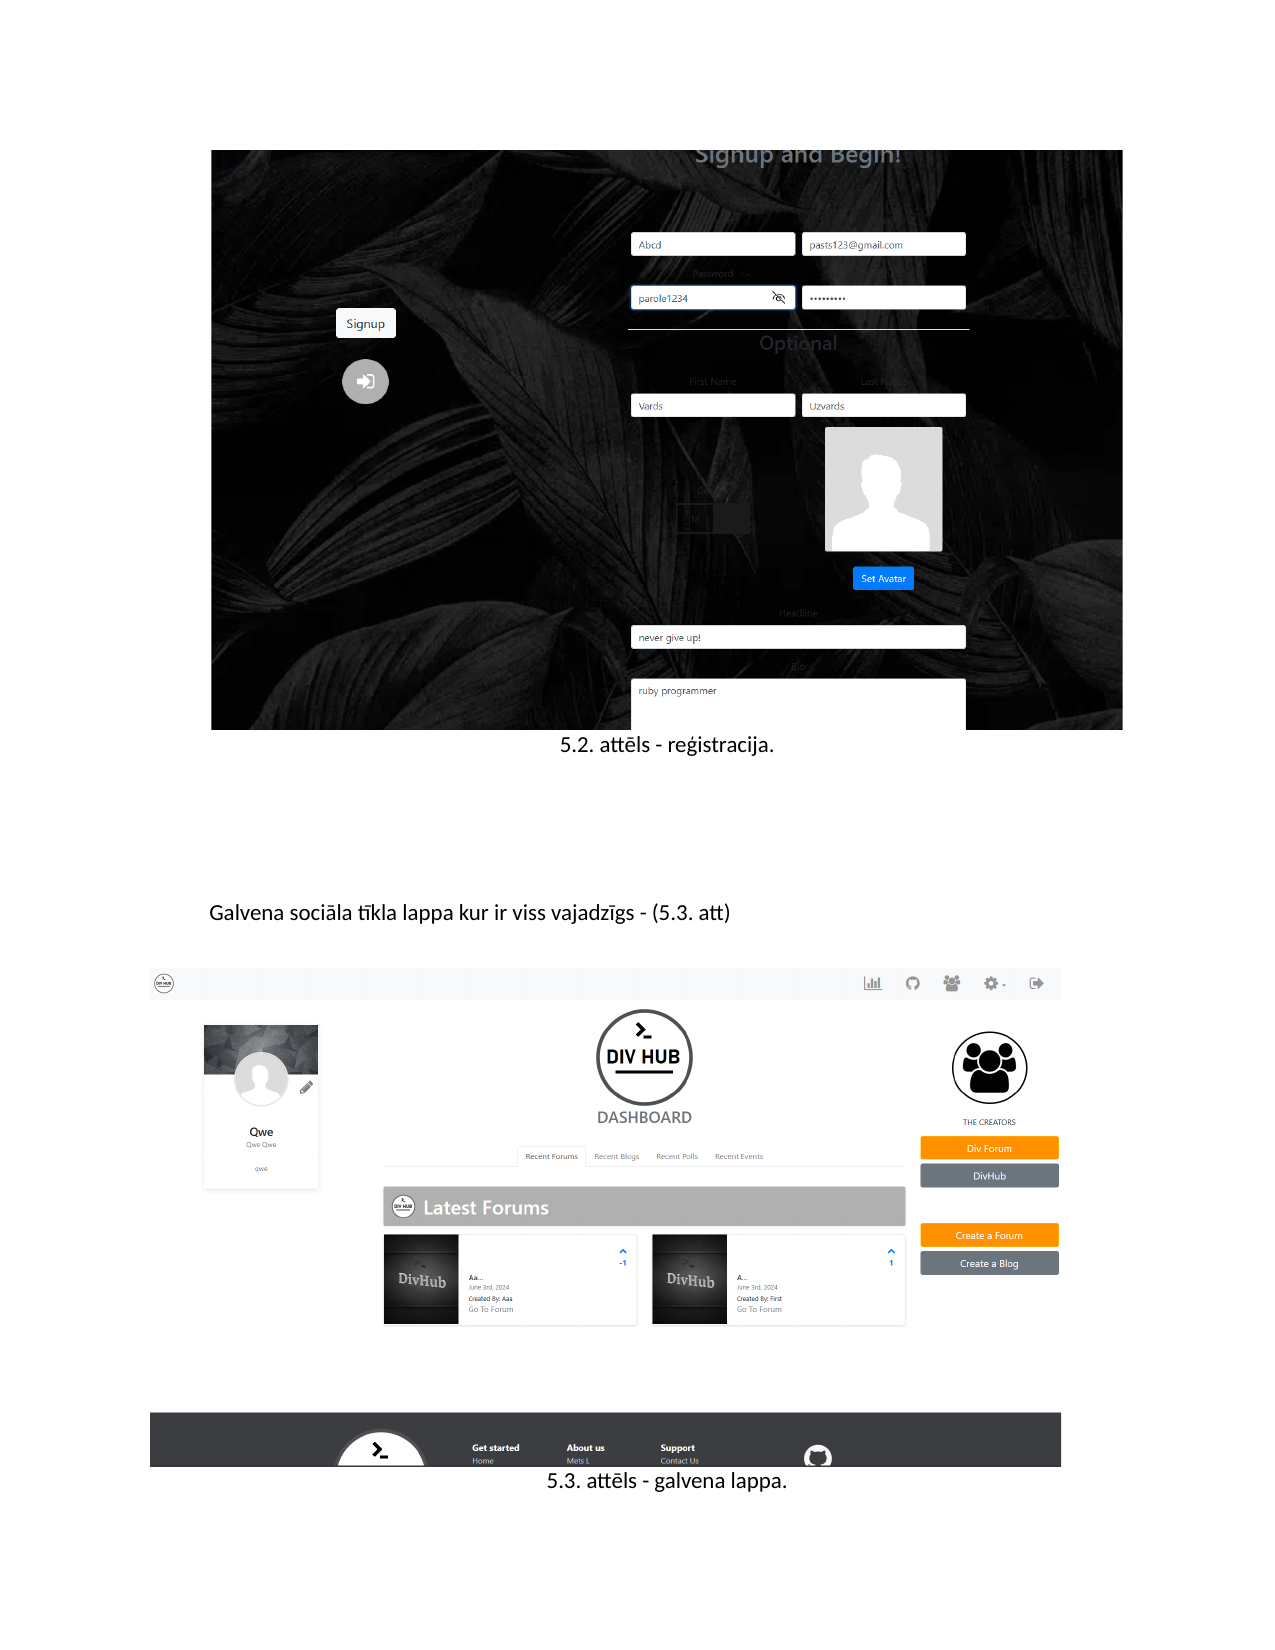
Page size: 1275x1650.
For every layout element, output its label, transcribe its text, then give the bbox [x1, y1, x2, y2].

text Galvena sociāla tīkla lappa kur ir viss vajadzīgs - (5.3. att) [150, 898, 1125, 926]
text 5.2. attēls - reģistracija. [150, 730, 1125, 758]
text 5.3. attēls - galvena lappa. [150, 1466, 1125, 1494]
